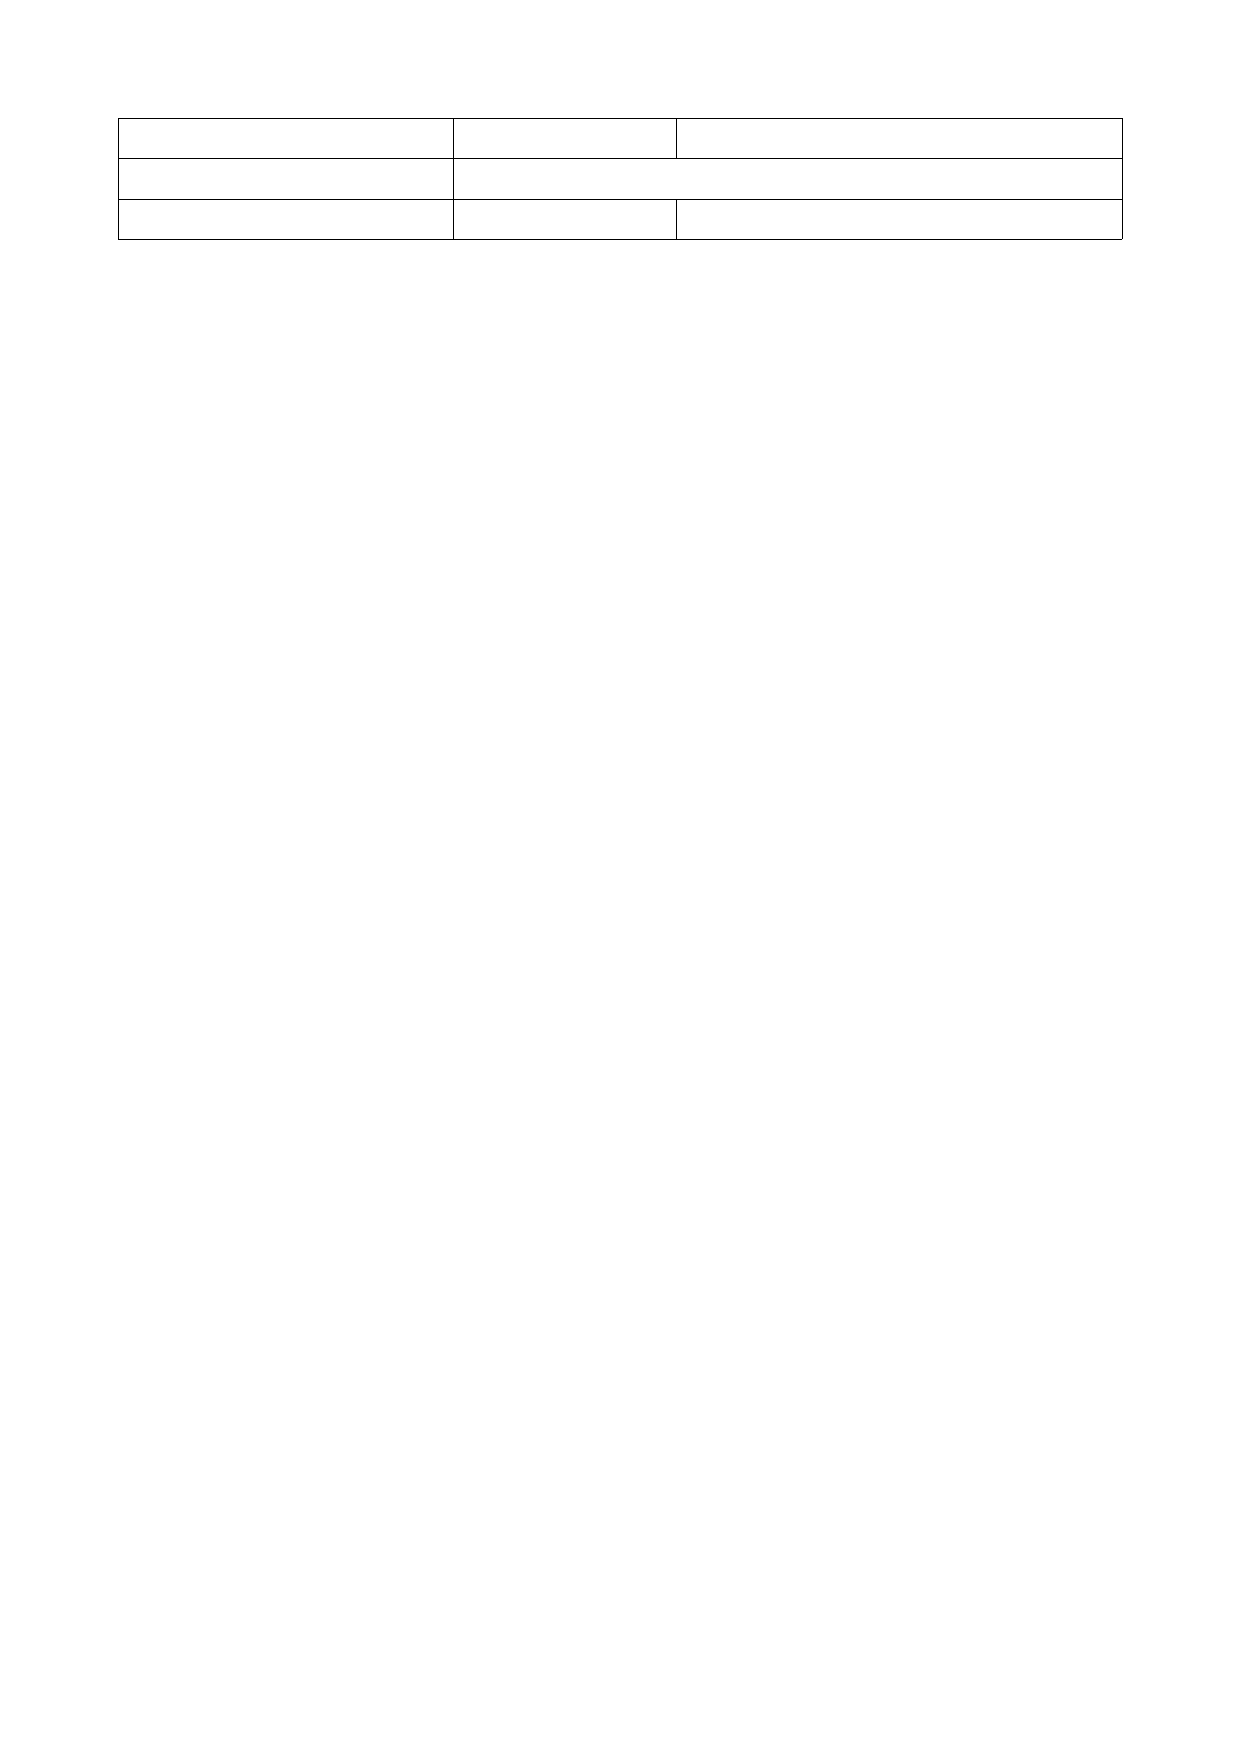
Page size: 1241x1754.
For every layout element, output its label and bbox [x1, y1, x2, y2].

table_header [454, 119, 676, 158]
table_cell [119, 200, 453, 239]
table_header [677, 119, 1122, 158]
table_cell [119, 159, 453, 199]
table_cell [454, 200, 676, 239]
table_cell [677, 200, 1122, 239]
table_header [119, 119, 453, 158]
table_cell [454, 159, 1122, 199]
